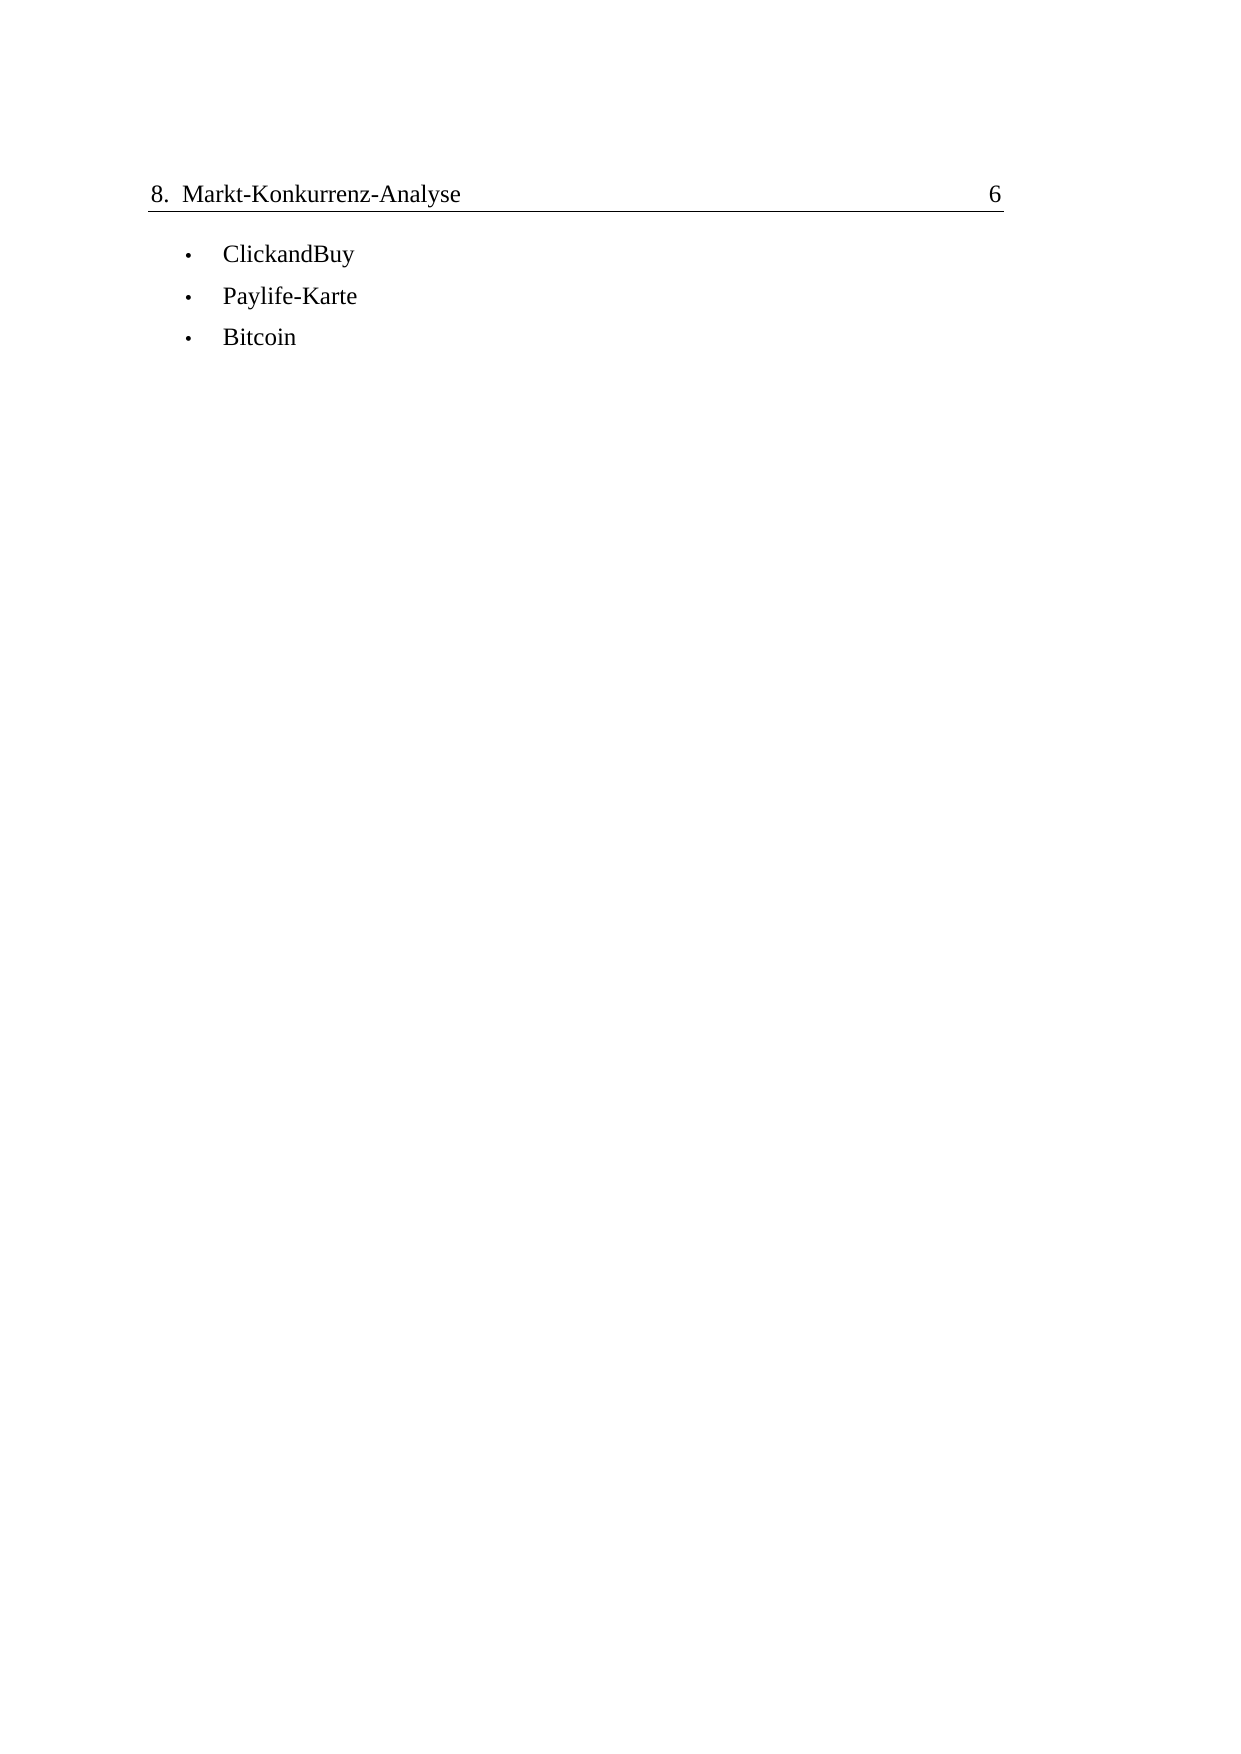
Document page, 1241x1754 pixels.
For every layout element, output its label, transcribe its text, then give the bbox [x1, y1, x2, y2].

list ClickandBuy [185, 240, 1004, 268]
list Bitcoin [185, 323, 1004, 351]
list Paylife-Karte [185, 282, 1004, 309]
